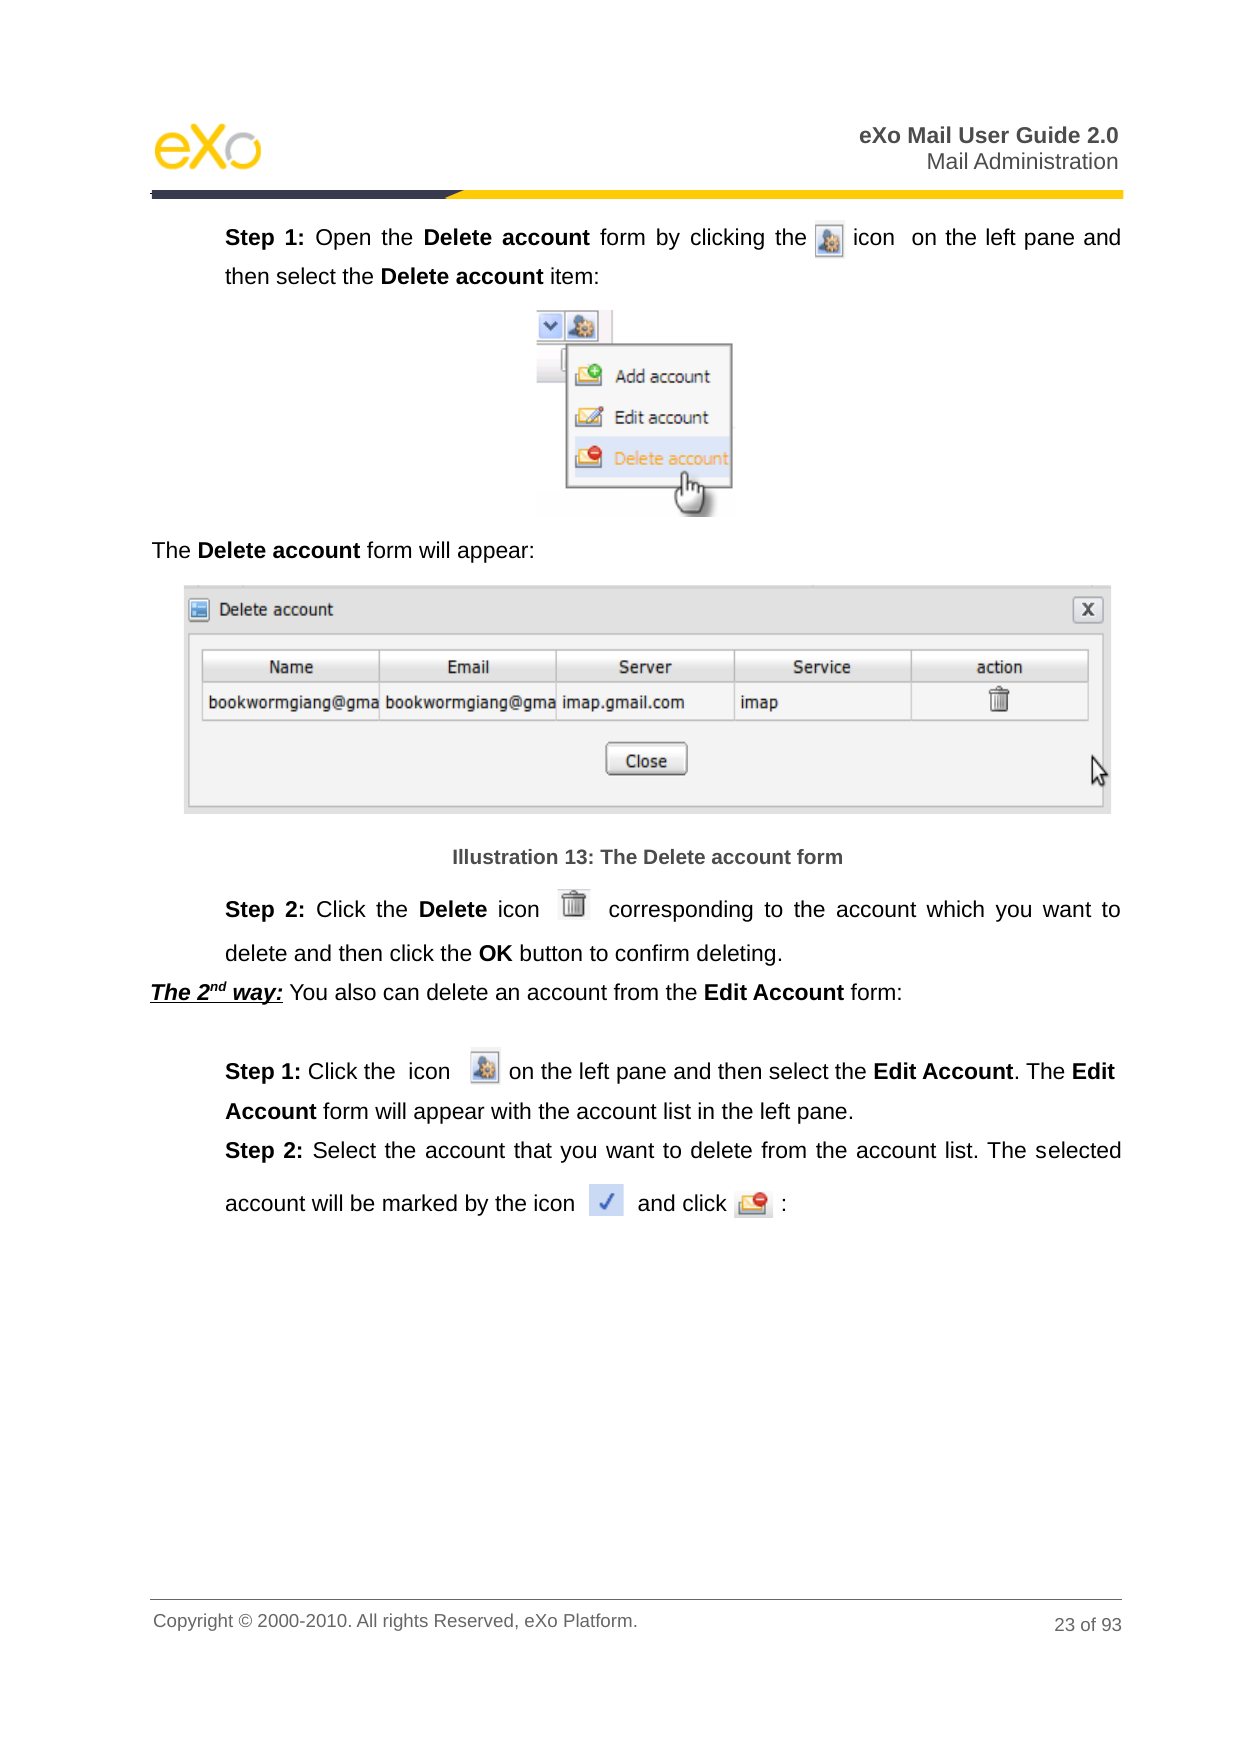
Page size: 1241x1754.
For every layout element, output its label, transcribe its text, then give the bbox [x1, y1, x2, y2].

list Illustration 13: The Delete account form [184, 814, 1111, 869]
picture [589, 1184, 624, 1216]
picture [536, 310, 736, 517]
picture [470, 1047, 502, 1085]
list Step 1: Click the icon on the left pane and then select the Edit Account. The Edit Account form will appear with the account list in the left pane. [187, 1058, 1122, 1124]
text The 2nd way: You also can delete an account from the Edit Account form: [150, 979, 1122, 1006]
picture [151, 190, 1124, 199]
list Step 1: Open the Delete account form by clicking the icon on the left pane and then select the Delete account item: [187, 223, 1122, 289]
list The Delete account form will appear: [114, 302, 1122, 563]
picture [734, 1191, 774, 1218]
picture [815, 220, 846, 259]
picture [183, 585, 1112, 814]
list Step 2: Select the account that you want to delete from the account list. The selected account will be marked by the icon and click: [187, 1137, 1122, 1225]
list Step 2: Click the Delete icon corresponding to the account which you want to delete and then click the OK button to confirm deleting. [187, 576, 1122, 966]
picture [557, 889, 591, 920]
picture [155, 123, 262, 170]
